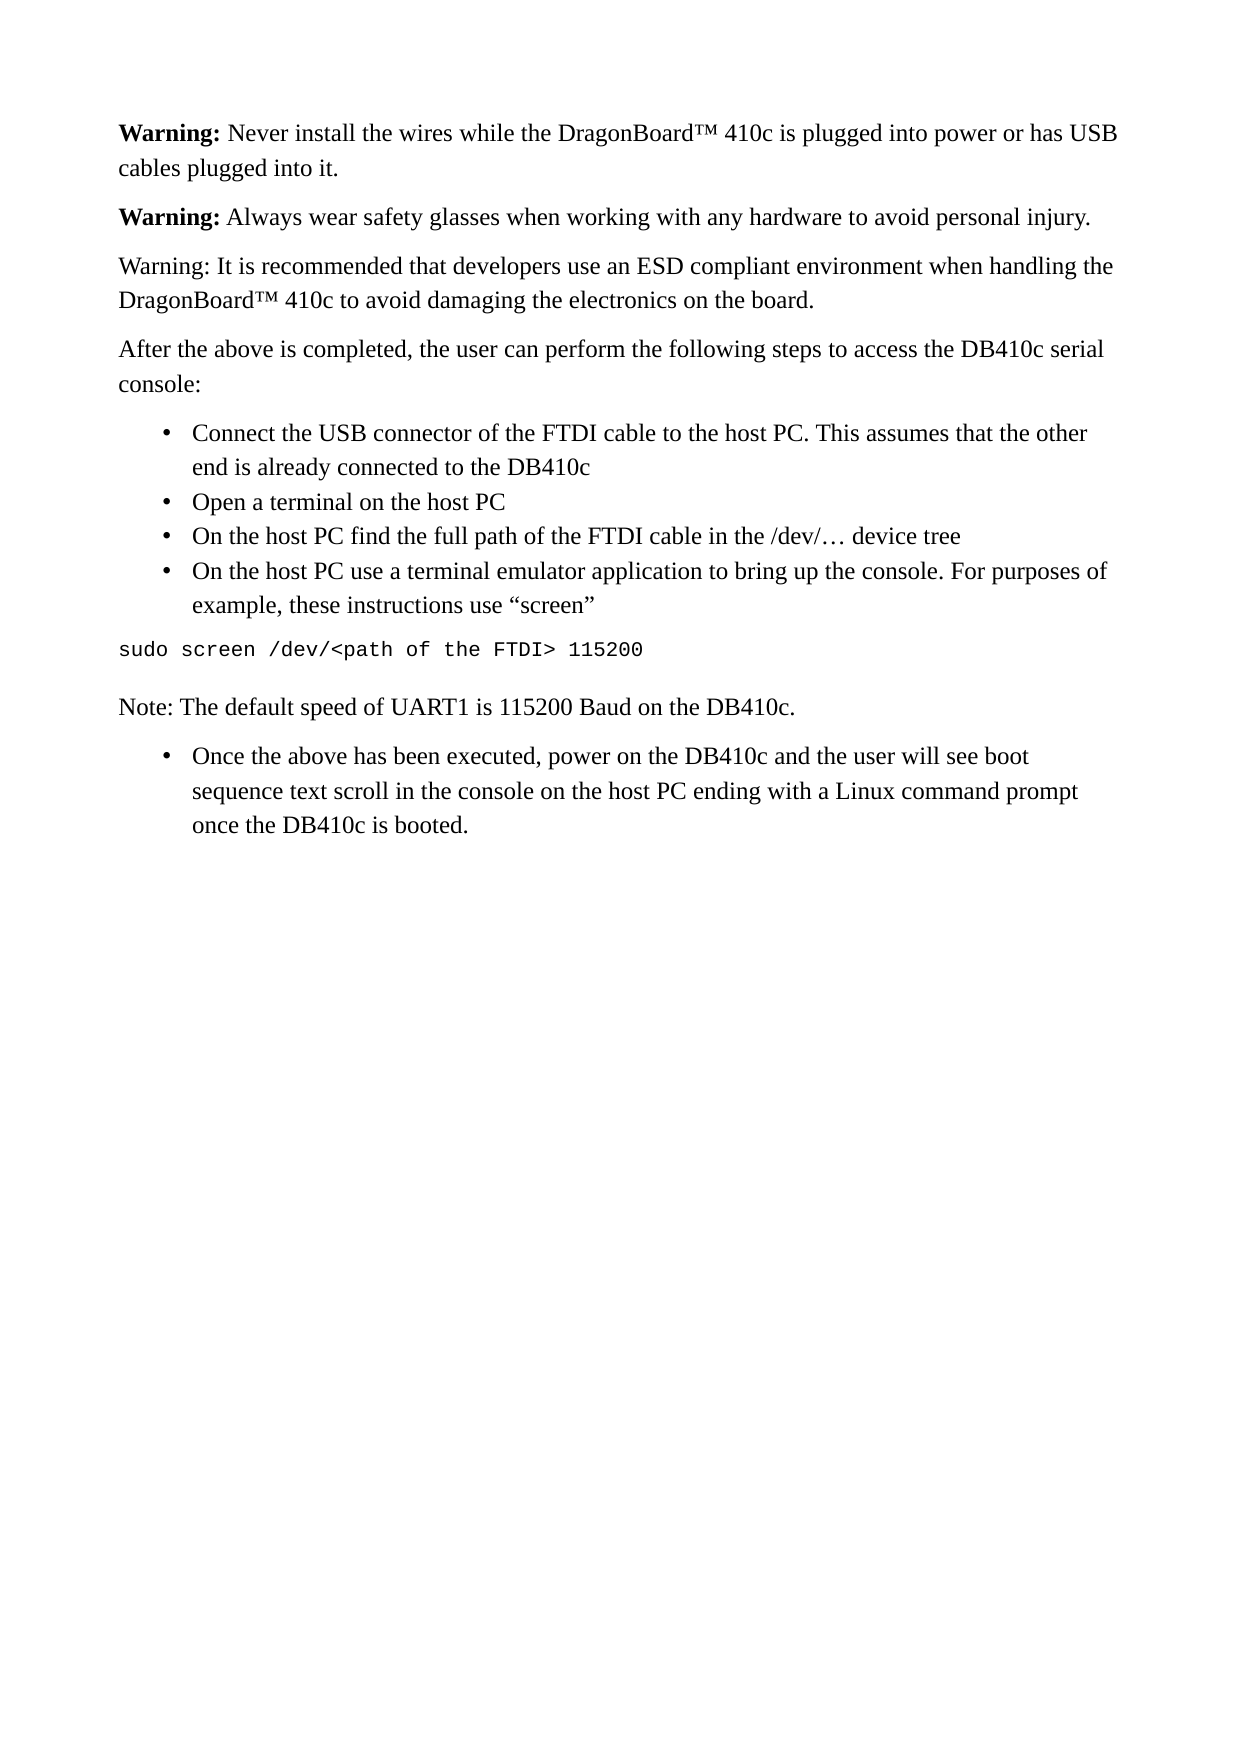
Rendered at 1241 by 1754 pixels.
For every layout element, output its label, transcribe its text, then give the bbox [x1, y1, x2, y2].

list Open a terminal on the host PC [162, 487, 1122, 516]
list Once the above has been executed, power on the DB410c and the user will see boot sequence text scroll in the console on the host PC ending with a Linux command prompt once the DB410c is booted. [162, 741, 1122, 839]
text sudo screen /dev/<path of the FTDI> 115200 [118, 639, 1122, 663]
text Warning: Always wear safety glasses when working with any hardware to avoid personal injury. [118, 202, 1122, 230]
text Warning: Never install the wires while the DragonBoard™ 410c is plugged into power or has USB cables plugged into it. [118, 118, 1122, 181]
text Note: The default speed of UART1 is 115200 Baud on the DB410c. [118, 692, 1122, 721]
list On the host PC find the full path of the FTDI cable in the /dev/… device tree [162, 521, 1122, 550]
list On the host PC use a terminal emulator application to bring up the console. For purposes of example, these instructions use “screen” [162, 556, 1122, 619]
text After the above is completed, the user can perform the following steps to access the DB410c serial console: [118, 334, 1122, 397]
text Warning: It is recommended that developers use an ESD compliant environment when handling the DragonBoard™ 410c to avoid damaging the electronics on the board. [118, 251, 1122, 314]
list Connect the USB connector of the FTDI cable to the host PC. This assumes that the other end is already connected to the DB410c [162, 418, 1122, 481]
